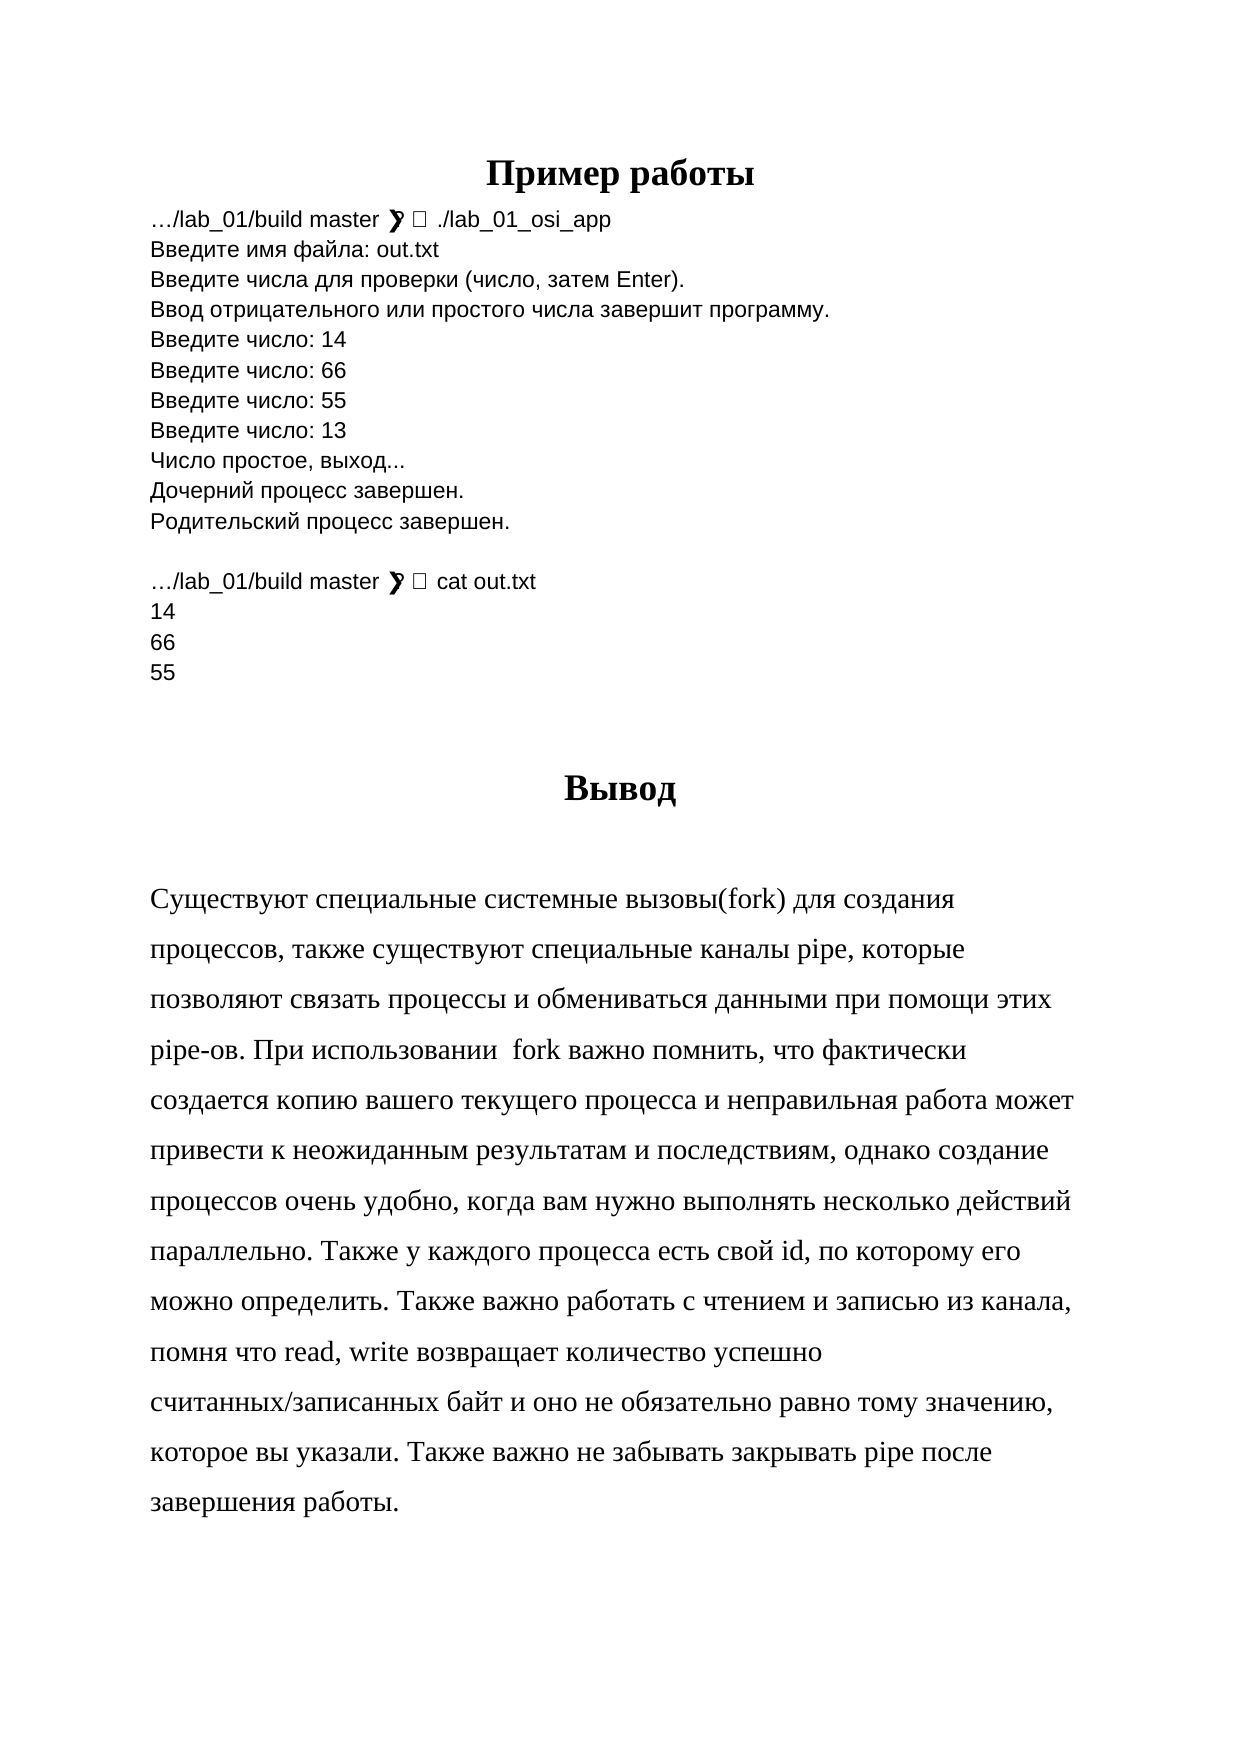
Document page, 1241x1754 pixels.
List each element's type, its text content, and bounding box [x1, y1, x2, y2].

table_header …/lab_01/build master  ? ❯ ./lab_01_osi_app Введите имя файла: out.txt Введите числа для проверки (число, затем Enter). Ввод отрицательного или простого числа завершит программу. Введите число: 14 Введите число: 66 Введите число: 55 Введите число: 13 Число простое, выход... Дочерний процесс завершен. Родительский процесс завершен. …/lab_01/build master  ? ❯ cat out.txt 14 66 55 [150, 206, 1090, 685]
subtitle Пример работы [150, 150, 1090, 193]
subtitle Вывод [150, 765, 1090, 808]
text Существуют специальные системные вызовы(fork) для создания процессов, также существуют специальные каналы pipe, которые позволяют связать процессы и обмениваться данными при помощи этих pipe-ов. При использовании fork важно помнить, что фактически создается копию вашего текущего процесса и неправильная работа может привести к неожиданным результатам и последствиям, однако создание процессов очень удобно, когда вам нужно выполнять несколько действий параллельно. Также у каждого процесса есть свой id, по которому его можно определить. Также важно работать с чтением и записью из канала, помня что read, write возвращает количество успешно считанных/записанных байт и оно не обязательно равно тому значению, которое вы указали. Также важно не забывать закрывать pipe после завершения работы. [150, 821, 1090, 1518]
